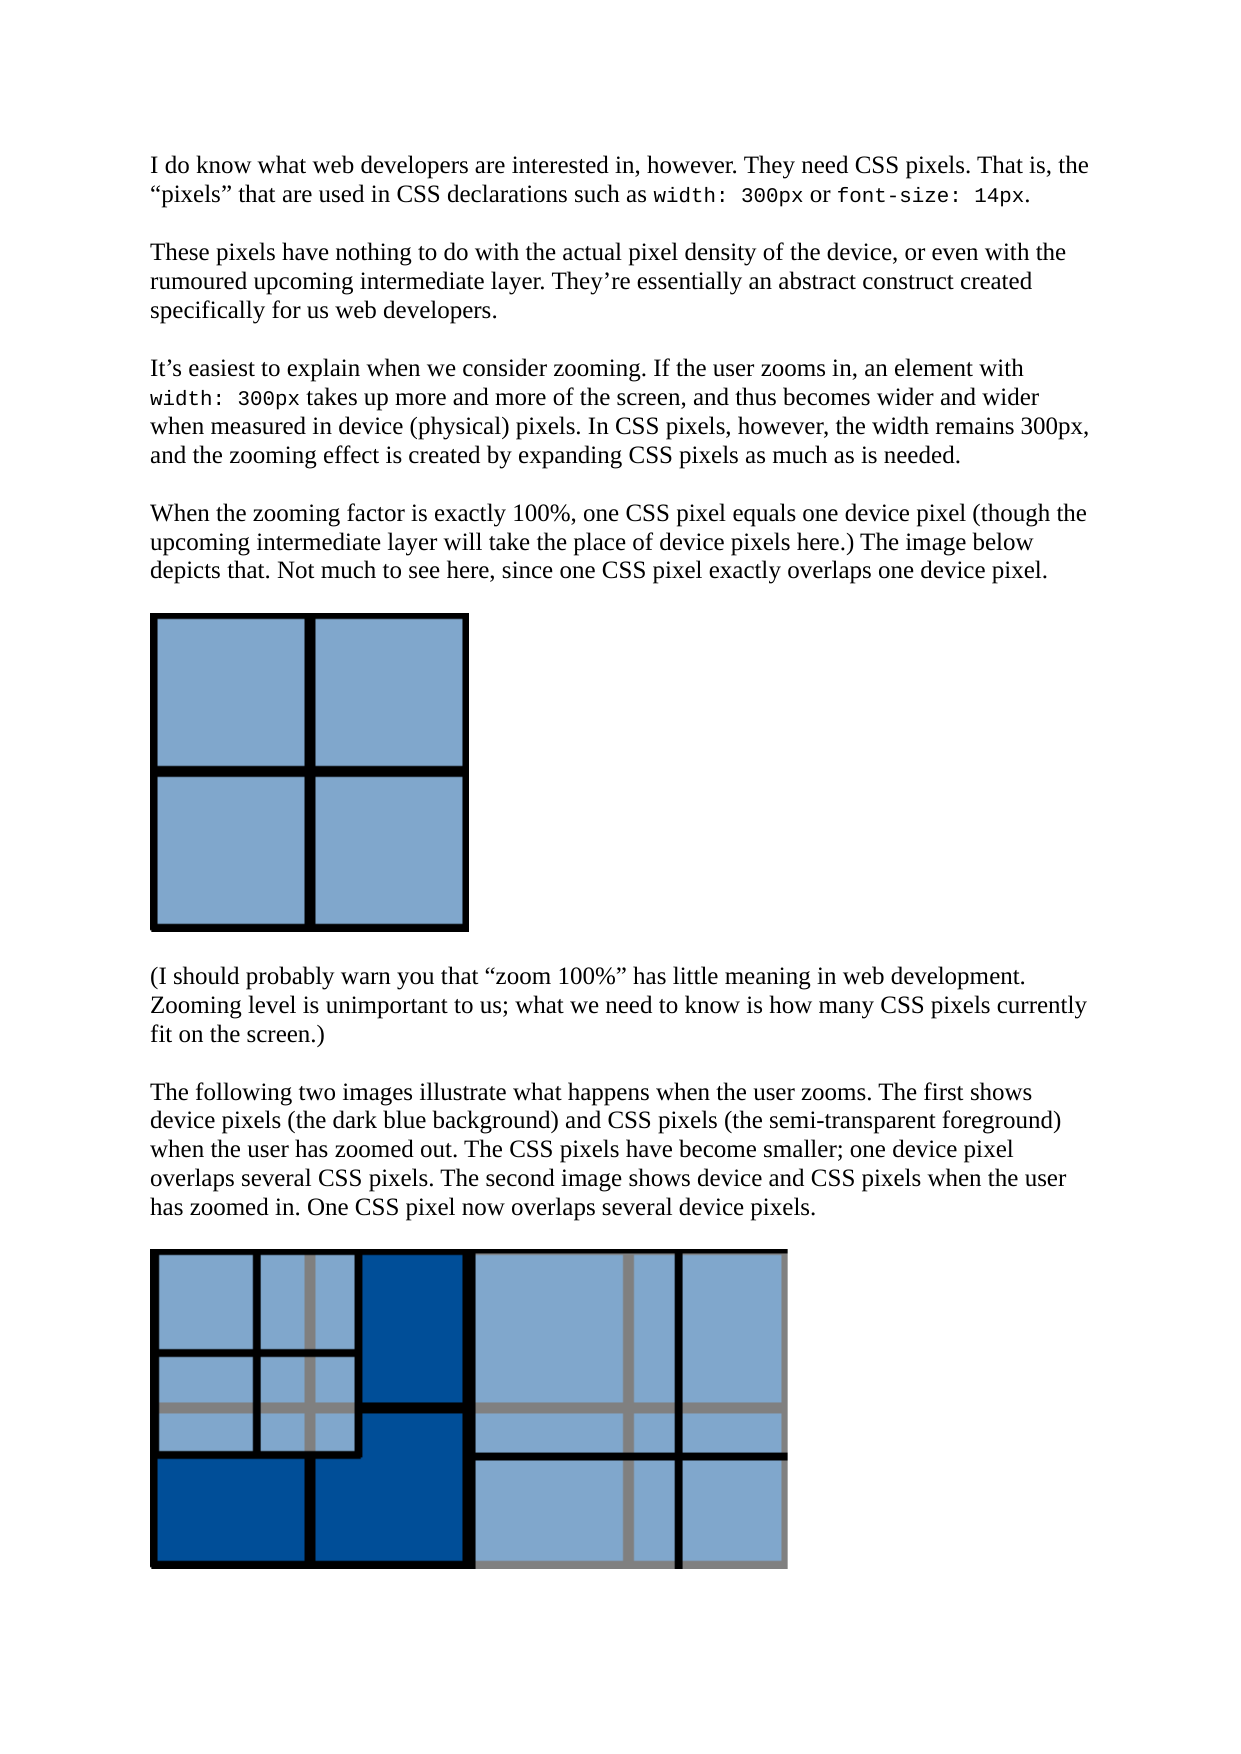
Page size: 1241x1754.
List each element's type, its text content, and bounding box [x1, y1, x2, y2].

text The following two images illustrate what happens when the user zooms. The first shows device pixels (the dark blue background) and CSS pixels (the semi-transparent foreground) when the user has zoomed out. The CSS pixels have become smaller; one device pixel overlaps several CSS pixels. The second image shows device and CSS pixels when the user has zoomed in. One CSS pixel now overlaps several device pixels. [150, 1077, 1090, 1220]
text I do know what web developers are interested in, however. They need CSS pixels. That is, the “pixels” that are used in CSS declarations such as width: 300px or font-size: 14px. [150, 150, 1090, 208]
text It’s easiest to explain when we consider zooming. If the user zooms in, an element with width: 300px takes up more and more of the screen, and thus becomes wider and wider when measured in device (physical) pixels. In CSS pixels, however, the width remains 300px, and the zooming effect is created by expanding CSS pixels as much as is needed. [150, 353, 1090, 469]
text These pixels have nothing to do with the actual pixel density of the device, or even with the rumoured upcoming intermediate layer. They’re essentially an abstract construct created specifically for us web developers. [150, 237, 1090, 324]
picture [150, 1249, 788, 1569]
text When the zooming factor is exactly 100%, one CSS pixel equals one device pixel (though the upcoming intermediate layer will take the place of device pixels here.) The image below depicts that. Not much to see here, since one CSS pixel exactly overlaps one device pixel. [150, 498, 1090, 584]
picture [150, 613, 469, 932]
text (I should probably warn you that “zoom 100%” has little meaning in web development. Zooming level is unimportant to us; what we need to know is how many CSS pixels currently fit on the screen.) [150, 961, 1090, 1047]
